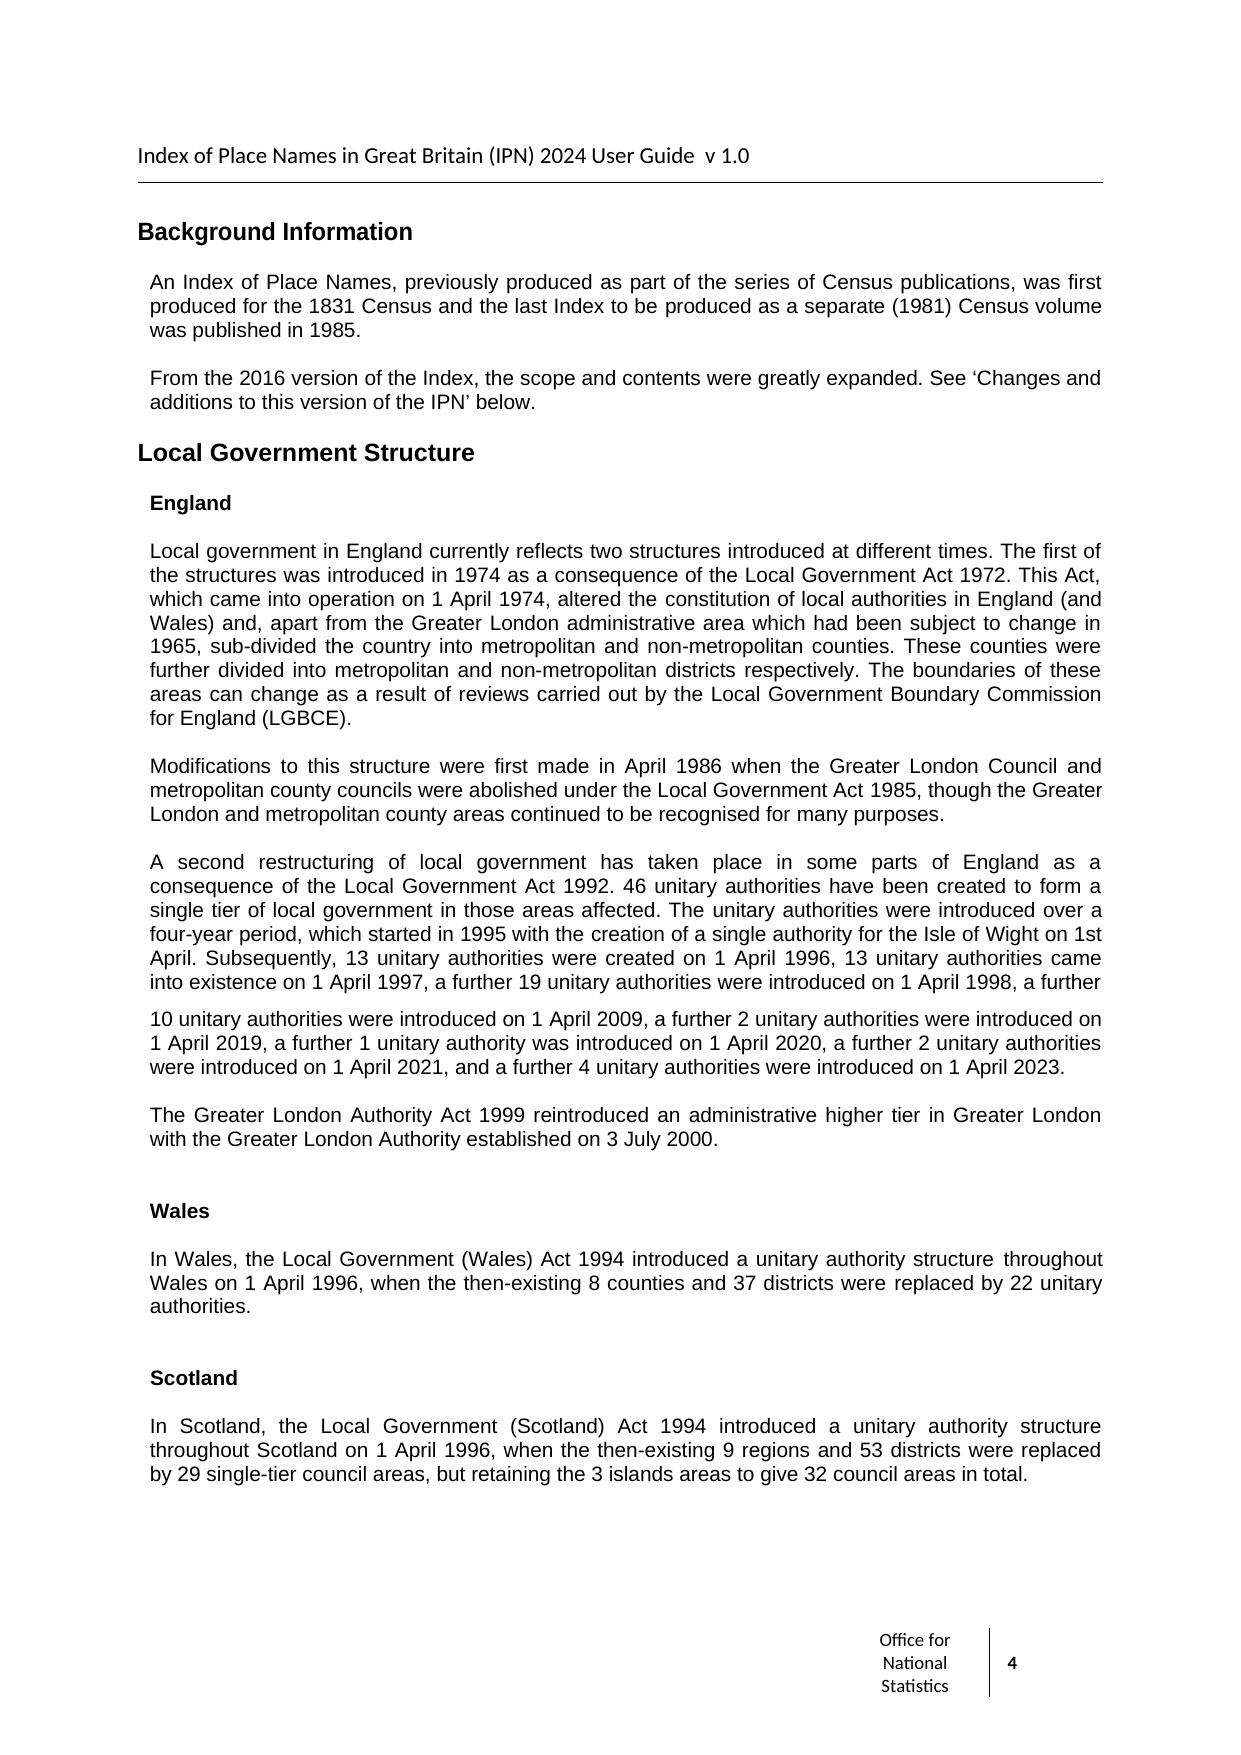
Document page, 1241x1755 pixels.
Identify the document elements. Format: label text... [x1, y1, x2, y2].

text A second restructuring of local government has taken place in some parts of England as a consequence of the Local Government Act 1992. 46 unitary authorities have been created to form a single tier of local government in those areas affected. The unitary authorities were introduced over a four-year period, which started in 1995 with the creation of a single authority for the Isle of Wight on 1st April. Subsequently, 13 unitary authorities were created on 1 April 1996, 13 unitary authorities came into existence on 1 April 1997, a further 19 unitary authorities were introduced on 1 April 1998, a further 10 unitary authorities were introduced on 1 April 2009, a further 2 unitary authorities were introduced on 1 April 2019, a further 1 unitary authority was introduced on 1 April 2020, a further 2 unitary authorities were introduced on 1 April 2021, and a further 4 unitary authorities were introduced on 1 April 2023. [149, 850, 1103, 1079]
text From the 2016 version of the Index, the scope and contents were greatly expanded. See ‘Changes and additions to this version of the IPN’ below. [149, 366, 1103, 414]
text An Index of Place Names, previously produced as part of the series of Census publications, was first produced for the 1831 Census and the last Index to be produced as a separate (1981) Census volume was published in 1985. [149, 270, 1103, 342]
text In Wales, the Local Government (Wales) Act 1994 introduced a unitary authority structure throughout Wales on 1 April 1996, when the then-existing 8 counties and 37 districts were replaced by 22 unitary authorities. [149, 1246, 1103, 1318]
subtitle Wales [149, 1198, 1103, 1222]
subtitle Background Information [137, 217, 1103, 246]
text Local government in England currently reflects two structures introduced at different times. The first of the structures was introduced in 1974 as a consequence of the Local Government Act 1972. This Act, which came into operation on 1 April 1974, altered the constitution of local authorities in England (and Wales) and, apart from the Greater London administrative area which had been subject to change in 1965, sub-divided the country into metropolitan and non-metropolitan counties. These counties were further divided into metropolitan and non-metropolitan districts respectively. The boundaries of these areas can change as a result of reviews carried out by the Local Government Boundary Commission for England (LGBCE). [149, 538, 1103, 730]
text In Scotland, the Local Government (Scotland) Act 1994 introduced a unitary authority structure throughout Scotland on 1 April 1996, when the then-existing 9 regions and 53 districts were replaced by 29 single-tier council areas, but retaining the 3 islands areas to give 32 council areas in total. [149, 1414, 1103, 1486]
subtitle Scotland [150, 1366, 1103, 1390]
text Modifications to this structure were first made in April 1986 when the Greater London Council and metropolitan county councils were abolished under the Local Government Act 1985, though the Greater London and metropolitan county areas continued to be recognised for many purposes. [149, 754, 1103, 826]
subtitle England [149, 491, 1103, 514]
text The Greater London Authority Act 1999 reintroduced an administrative higher tier in Greater London with the Greater London Authority established on 3 July 2000. [149, 1103, 1103, 1151]
subtitle Local Government Structure [137, 438, 1103, 467]
